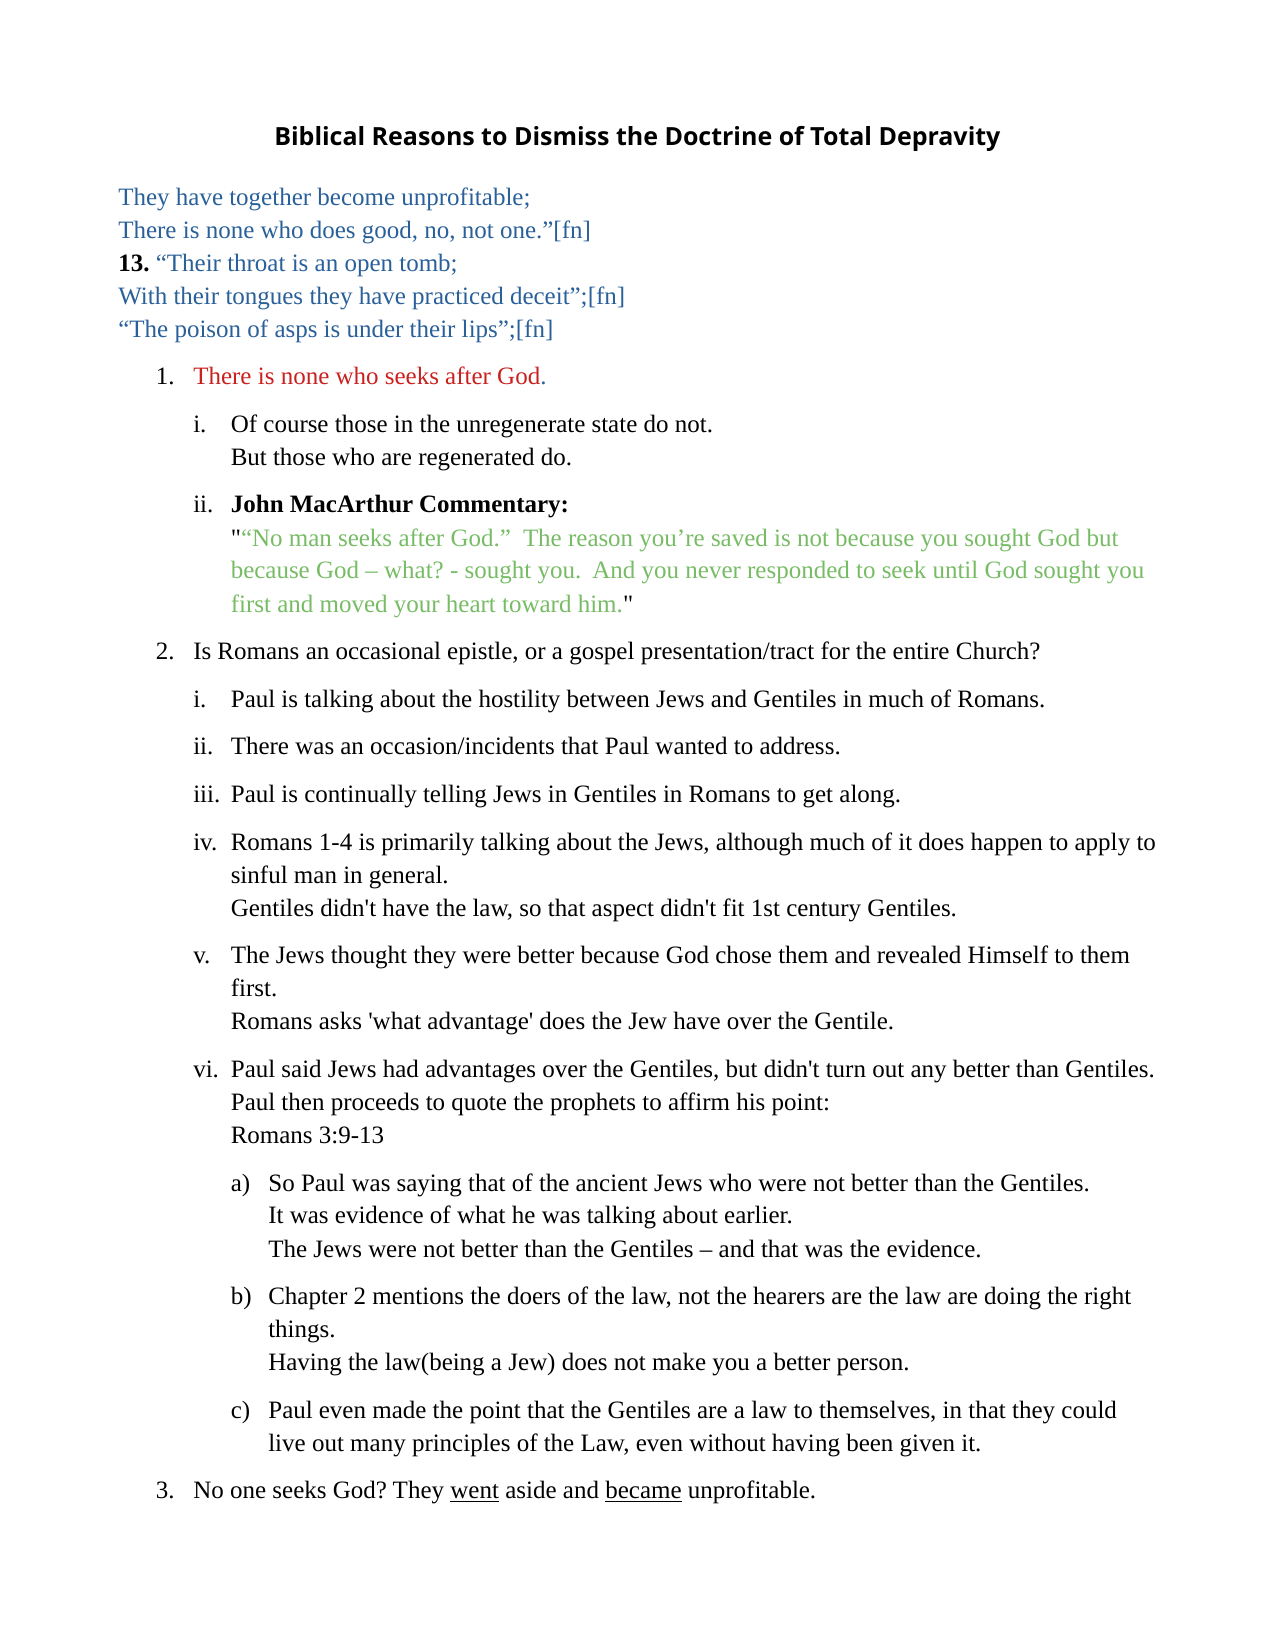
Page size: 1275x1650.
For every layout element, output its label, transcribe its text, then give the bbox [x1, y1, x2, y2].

text They have together become unprofitable; There is none who does good, no, not one.”[fn] 13. “Their throat is an open tomb; With their tongues they have practiced deceit”;[fn] “The poison of asps is under their lips”;[fn] [118, 182, 1157, 342]
list There was an occasion/incidents that Paul wanted to address. [193, 731, 1157, 760]
list The Jews thought they were better because God chose them and revealed Himself to them first. Romans asks 'what advantage' does the Jew have over the Gentile. [193, 940, 1157, 1035]
list John MacArthur Commentary: "“No man seeks after God.” The reason you’re saved is not because you sought God but because God – what? - sought you. And you never responded to seek until God sought you first and moved your heart toward him." [193, 489, 1157, 617]
list Paul said Jews had advantages over the Gentiles, but didn't turn out any better than Gentiles. Paul then proceeds to quote the prophets to affirm his point: Romans 3:9-13 [193, 1054, 1157, 1149]
list Is Romans an occasional epistle, or a gospel presentation/tract for the entire Church? [156, 636, 1157, 665]
list Romans 1-4 is primarily talking about the Jews, although much of it does happen to apply to sinful man in general. Gentiles didn't have the law, so that aspect didn't fit 1st century Gentiles. [193, 827, 1157, 921]
list Of course those in the unregenerate state do not. But those who are regenerated do. [193, 409, 1157, 471]
list Paul even made the point that the Gentiles are a law to themselves, in that they could live out many principles of the Law, even without having been given it. [231, 1395, 1157, 1457]
list So Paul was saying that of the ancient Jews who were not better than the Gentiles. It was evidence of what he was talking about earlier. The Jews were not better than the Gentiles – and that was the evidence. [231, 1168, 1157, 1262]
list No one seeks God? They went aside and became unprofitable. [156, 1476, 1157, 1504]
list Chapter 2 mentions the doers of the law, not the hearers are the law are doing the right things. Having the law(being a Jew) does not make you a better person. [231, 1281, 1157, 1376]
list There is none who seeks after God. [156, 361, 1157, 390]
list Paul is talking about the hostility between Jews and Gentiles in much of Romans. [193, 684, 1157, 713]
list Paul is continually telling Jews in Gentiles in Romans to get along. [193, 779, 1157, 808]
